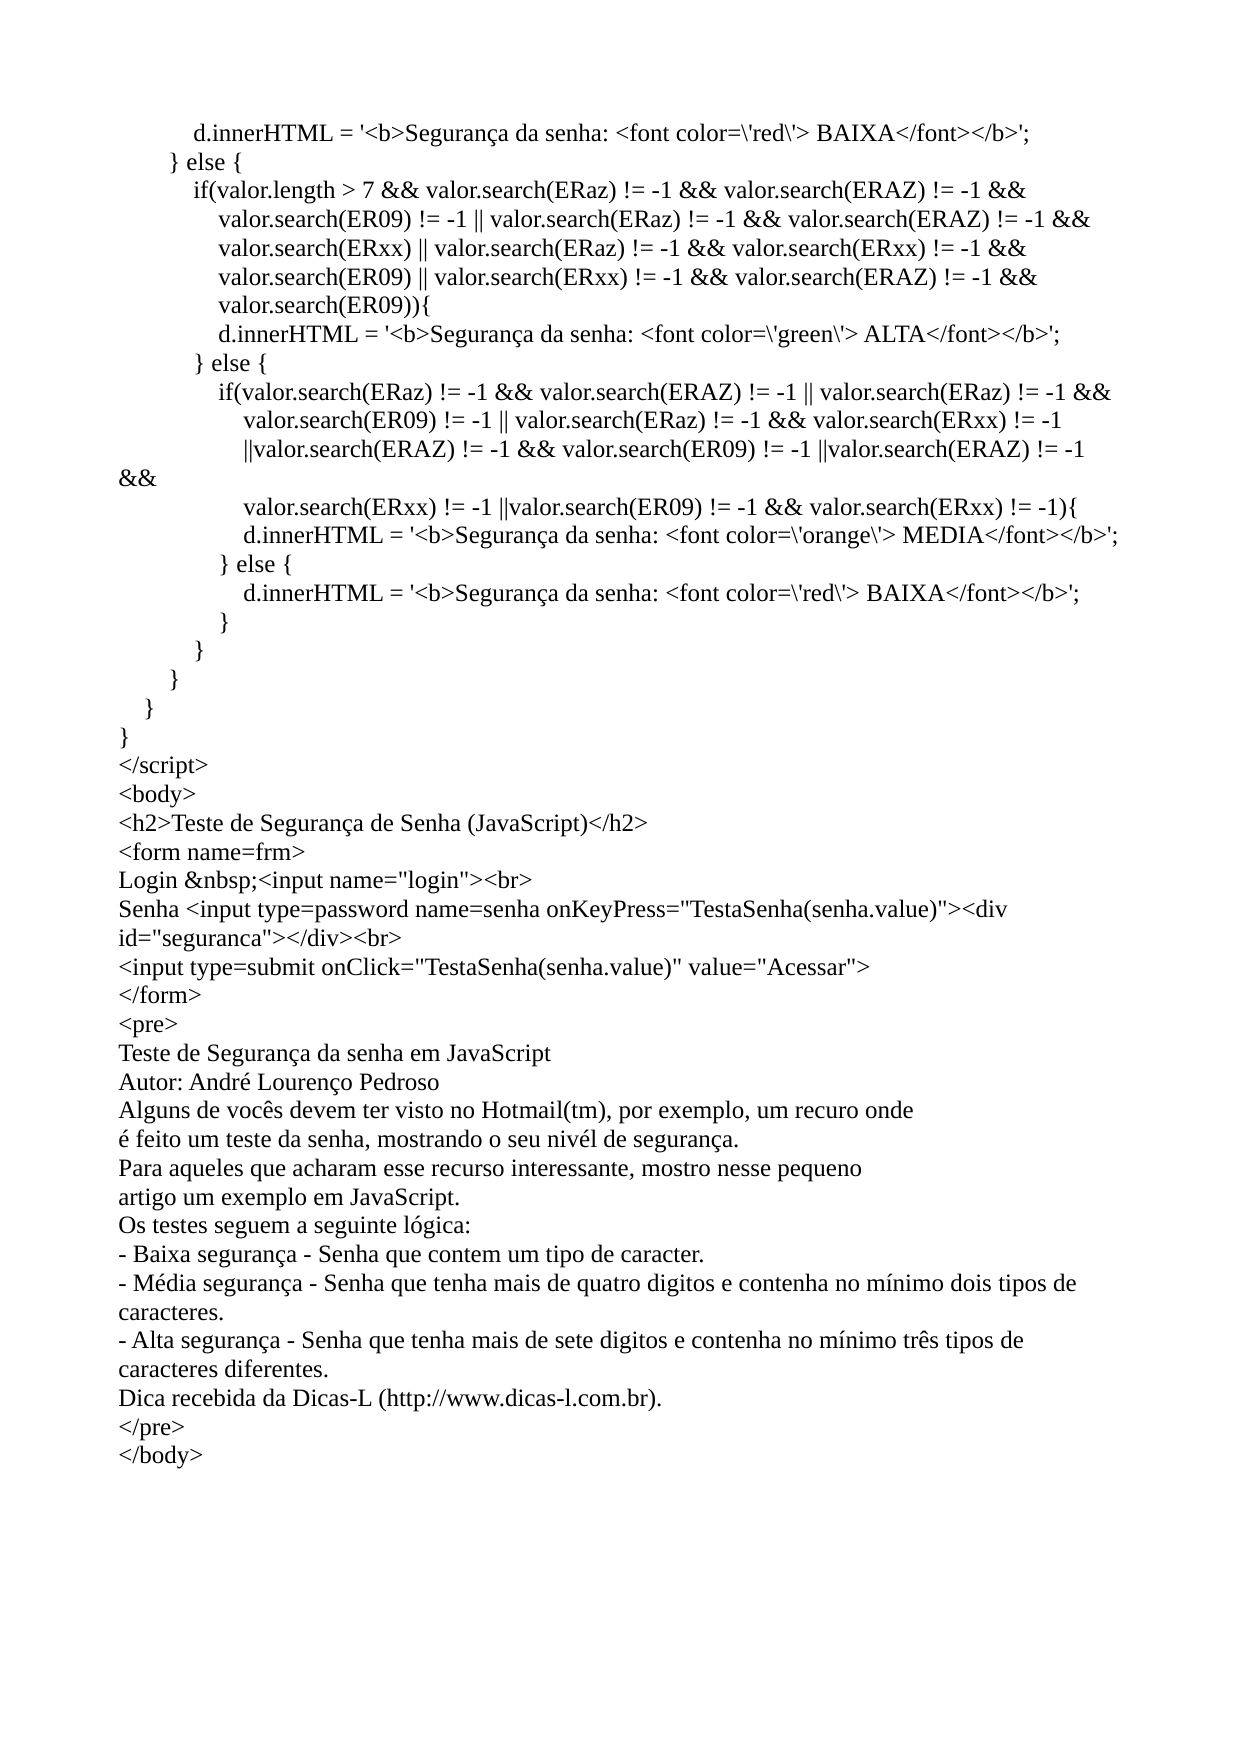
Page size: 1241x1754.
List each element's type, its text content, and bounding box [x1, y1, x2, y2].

text } [118, 607, 1122, 636]
text d.innerHTML = '<b>Segurança da senha: <font color=\'red\'> BAIXA</font></b>'; [118, 578, 1122, 607]
text - Média segurança - Senha que tenha mais de quatro digitos e contenha no mínimo dois tipos de [118, 1268, 1122, 1297]
text valor.search(ER09) != -1 || valor.search(ERaz) != -1 && valor.search(ERxx) != -1 [118, 406, 1122, 434]
text if(valor.search(ERaz) != -1 && valor.search(ERAZ) != -1 || valor.search(ERaz) != -1 && [118, 377, 1122, 406]
text valor.search(ER09) || valor.search(ERxx) != -1 && valor.search(ERAZ) != -1 && [118, 262, 1122, 291]
text valor.search(ERxx) != -1 ||valor.search(ER09) != -1 && valor.search(ERxx) != -1){ [118, 492, 1122, 521]
text <body> [118, 779, 1122, 808]
text if(valor.length > 7 && valor.search(ERaz) != -1 && valor.search(ERAZ) != -1 && [118, 176, 1122, 204]
text </pre> [118, 1412, 1122, 1441]
text valor.search(ER09)){ [118, 291, 1122, 319]
text <pre> [118, 1009, 1122, 1038]
text caracteres. [118, 1297, 1122, 1326]
text - Baixa segurança - Senha que contem um tipo de caracter. [118, 1239, 1122, 1268]
text <h2>Teste de Segurança de Senha (JavaScript)</h2> [118, 808, 1122, 837]
text d.innerHTML = '<b>Segurança da senha: <font color=\'green\'> ALTA</font></b>'; [118, 319, 1122, 348]
text Autor: André Lourenço Pedroso [118, 1067, 1122, 1096]
text é feito um teste da senha, mostrando o seu nivél de segurança. [118, 1124, 1122, 1153]
text id="seguranca"></div><br> [118, 923, 1122, 952]
text <form name=frm> [118, 837, 1122, 866]
text - Alta segurança - Senha que tenha mais de sete digitos e contenha no mínimo três tipos de [118, 1326, 1122, 1354]
text Os testes seguem a seguinte lógica: [118, 1211, 1122, 1239]
text Dica recebida da Dicas-L (http://www.dicas-l.com.br). [118, 1383, 1122, 1412]
text Alguns de vocês devem ter visto no Hotmail(tm), por exemplo, um recuro onde [118, 1096, 1122, 1124]
text Para aqueles que acharam esse recurso interessante, mostro nesse pequeno [118, 1153, 1122, 1182]
text </script> [118, 751, 1122, 779]
text ||valor.search(ERAZ) != -1 && valor.search(ER09) != -1 ||valor.search(ERAZ) != -1 && [118, 434, 1122, 492]
text } [118, 664, 1122, 693]
text valor.search(ERxx) || valor.search(ERaz) != -1 && valor.search(ERxx) != -1 && [118, 233, 1122, 262]
text d.innerHTML = '<b>Segurança da senha: <font color=\'red\'> BAIXA</font></b>'; [118, 118, 1122, 147]
text } else { [118, 549, 1122, 578]
text } [118, 722, 1122, 751]
text } else { [118, 348, 1122, 377]
text Login &nbsp;<input name="login"><br> [118, 866, 1122, 894]
text } [118, 636, 1122, 664]
text </body> [118, 1441, 1122, 1469]
text Teste de Segurança da senha em JavaScript [118, 1038, 1122, 1067]
text <input type=submit onClick="TestaSenha(senha.value)" value="Acessar"> [118, 952, 1122, 981]
text valor.search(ER09) != -1 || valor.search(ERaz) != -1 && valor.search(ERAZ) != -1 && [118, 204, 1122, 233]
text } [118, 693, 1122, 722]
text } else { [118, 147, 1122, 176]
text artigo um exemplo em JavaScript. [118, 1182, 1122, 1211]
text Senha <input type=password name=senha onKeyPress="TestaSenha(senha.value)"><div [118, 894, 1122, 923]
text </form> [118, 981, 1122, 1009]
text d.innerHTML = '<b>Segurança da senha: <font color=\'orange\'> MEDIA</font></b>'; [118, 521, 1122, 549]
text caracteres diferentes. [118, 1354, 1122, 1383]
